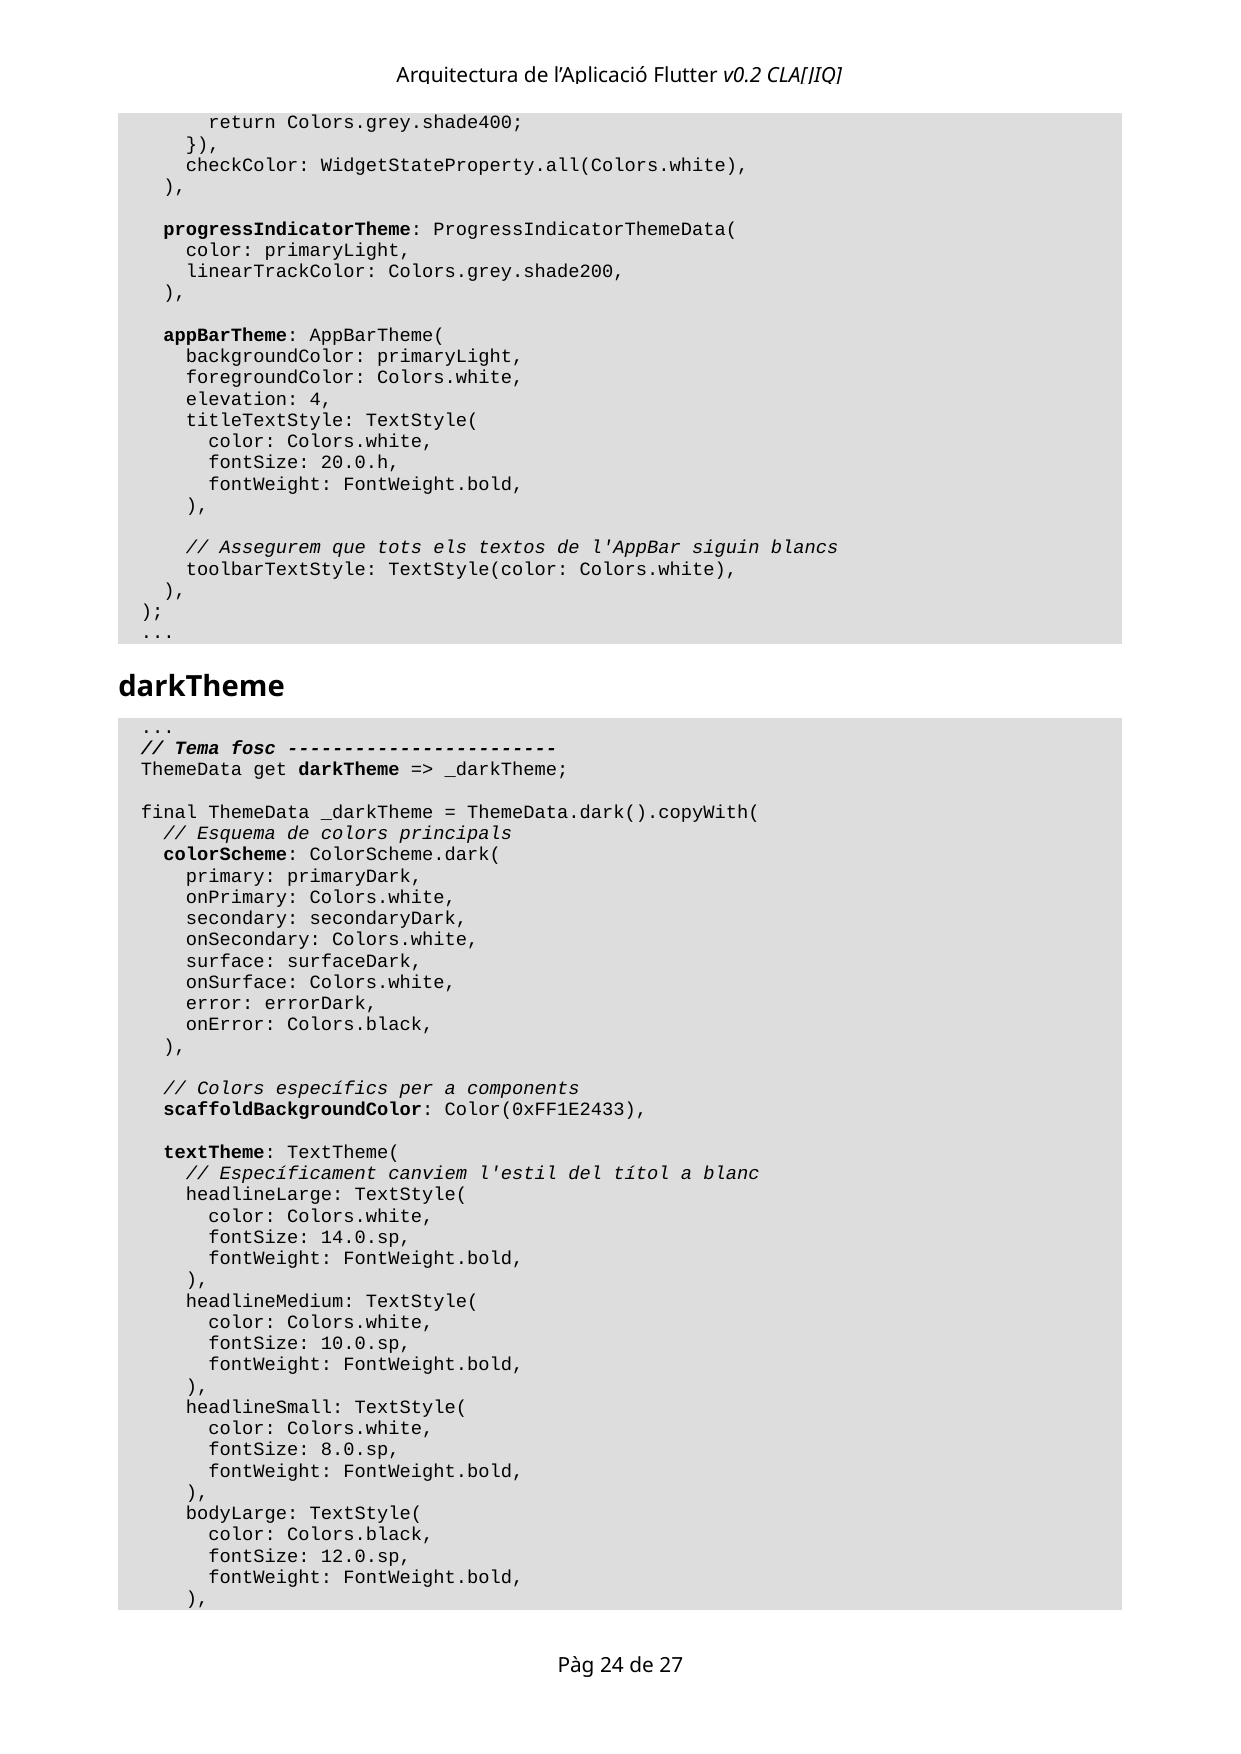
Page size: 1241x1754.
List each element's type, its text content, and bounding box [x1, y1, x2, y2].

text error: errorDark, [118, 994, 1122, 1015]
text backgroundColor: primaryLight, [118, 347, 1122, 368]
text ), [118, 1483, 1122, 1504]
text fontSize: 14.0.sp, [118, 1228, 1122, 1249]
text color: Colors.black, [118, 1525, 1122, 1546]
text ), [118, 496, 1122, 517]
text ), [118, 283, 1122, 304]
text appBarTheme: AppBarTheme( [118, 326, 1122, 347]
text fontWeight: FontWeight.bold, [118, 1568, 1122, 1589]
text linearTrackColor: Colors.grey.shade200, [118, 262, 1122, 283]
text ), [118, 1376, 1122, 1398]
text ), [118, 1270, 1122, 1291]
text checkColor: WidgetStateProperty.all(Colors.white), [118, 156, 1122, 177]
text headlineLarge: TextStyle( [118, 1185, 1122, 1206]
text headlineSmall: TextStyle( [118, 1398, 1122, 1419]
text onSecondary: Colors.white, [118, 930, 1122, 951]
text // Específicament canviem l'estil del títol a blanc [118, 1164, 1122, 1185]
text color: Colors.white, [118, 1313, 1122, 1334]
text textTheme: TextTheme( [118, 1143, 1122, 1164]
text fontWeight: FontWeight.bold, [118, 474, 1122, 496]
text ), [118, 177, 1122, 198]
text toolbarTextStyle: TextStyle(color: Colors.white), [118, 559, 1122, 581]
text ... [118, 623, 1122, 644]
text // Esquema de colors principals [118, 824, 1122, 845]
text ), [118, 581, 1122, 602]
text onPrimary: Colors.white, [118, 888, 1122, 909]
text secondary: secondaryDark, [118, 909, 1122, 930]
text primary: primaryDark, [118, 866, 1122, 888]
text progressIndicatorTheme: ProgressIndicatorThemeData( [118, 219, 1122, 241]
text return Colors.grey.shade400; [118, 113, 1122, 134]
text fontWeight: FontWeight.bold, [118, 1355, 1122, 1376]
text fontSize: 12.0.sp, [118, 1546, 1122, 1568]
text ... [118, 718, 1122, 739]
text titleTextStyle: TextStyle( [118, 411, 1122, 432]
text onSurface: Colors.white, [118, 973, 1122, 994]
text surface: surfaceDark, [118, 951, 1122, 973]
text final ThemeData _darkTheme = ThemeData.dark().copyWith( [118, 803, 1122, 824]
text ), [118, 1036, 1122, 1058]
text headlineMedium: TextStyle( [118, 1291, 1122, 1313]
text fontSize: 10.0.sp, [118, 1334, 1122, 1355]
text fontWeight: FontWeight.bold, [118, 1461, 1122, 1483]
text ); [118, 602, 1122, 623]
text colorScheme: ColorScheme.dark( [118, 845, 1122, 866]
text ), [118, 1589, 1122, 1610]
text fontSize: 20.0.h, [118, 453, 1122, 474]
text elevation: 4, [118, 389, 1122, 411]
text ThemeData get darkTheme => _darkTheme; [118, 760, 1122, 781]
text color: Colors.white, [118, 432, 1122, 453]
text color: primaryLight, [118, 241, 1122, 262]
subtitle darkTheme [118, 665, 1122, 705]
text color: Colors.white, [118, 1419, 1122, 1440]
text scaffoldBackgroundColor: Color(0xFF1E2433), [118, 1100, 1122, 1121]
text // Tema fosc ------------------------ [118, 739, 1122, 760]
text // Assegurem que tots els textos de l'AppBar siguin blancs [118, 538, 1122, 559]
text onError: Colors.black, [118, 1015, 1122, 1036]
text bodyLarge: TextStyle( [118, 1504, 1122, 1525]
text fontWeight: FontWeight.bold, [118, 1249, 1122, 1270]
text foregroundColor: Colors.white, [118, 368, 1122, 389]
text fontSize: 8.0.sp, [118, 1440, 1122, 1461]
text // Colors específics per a components [118, 1079, 1122, 1100]
text color: Colors.white, [118, 1206, 1122, 1228]
text }), [118, 134, 1122, 156]
